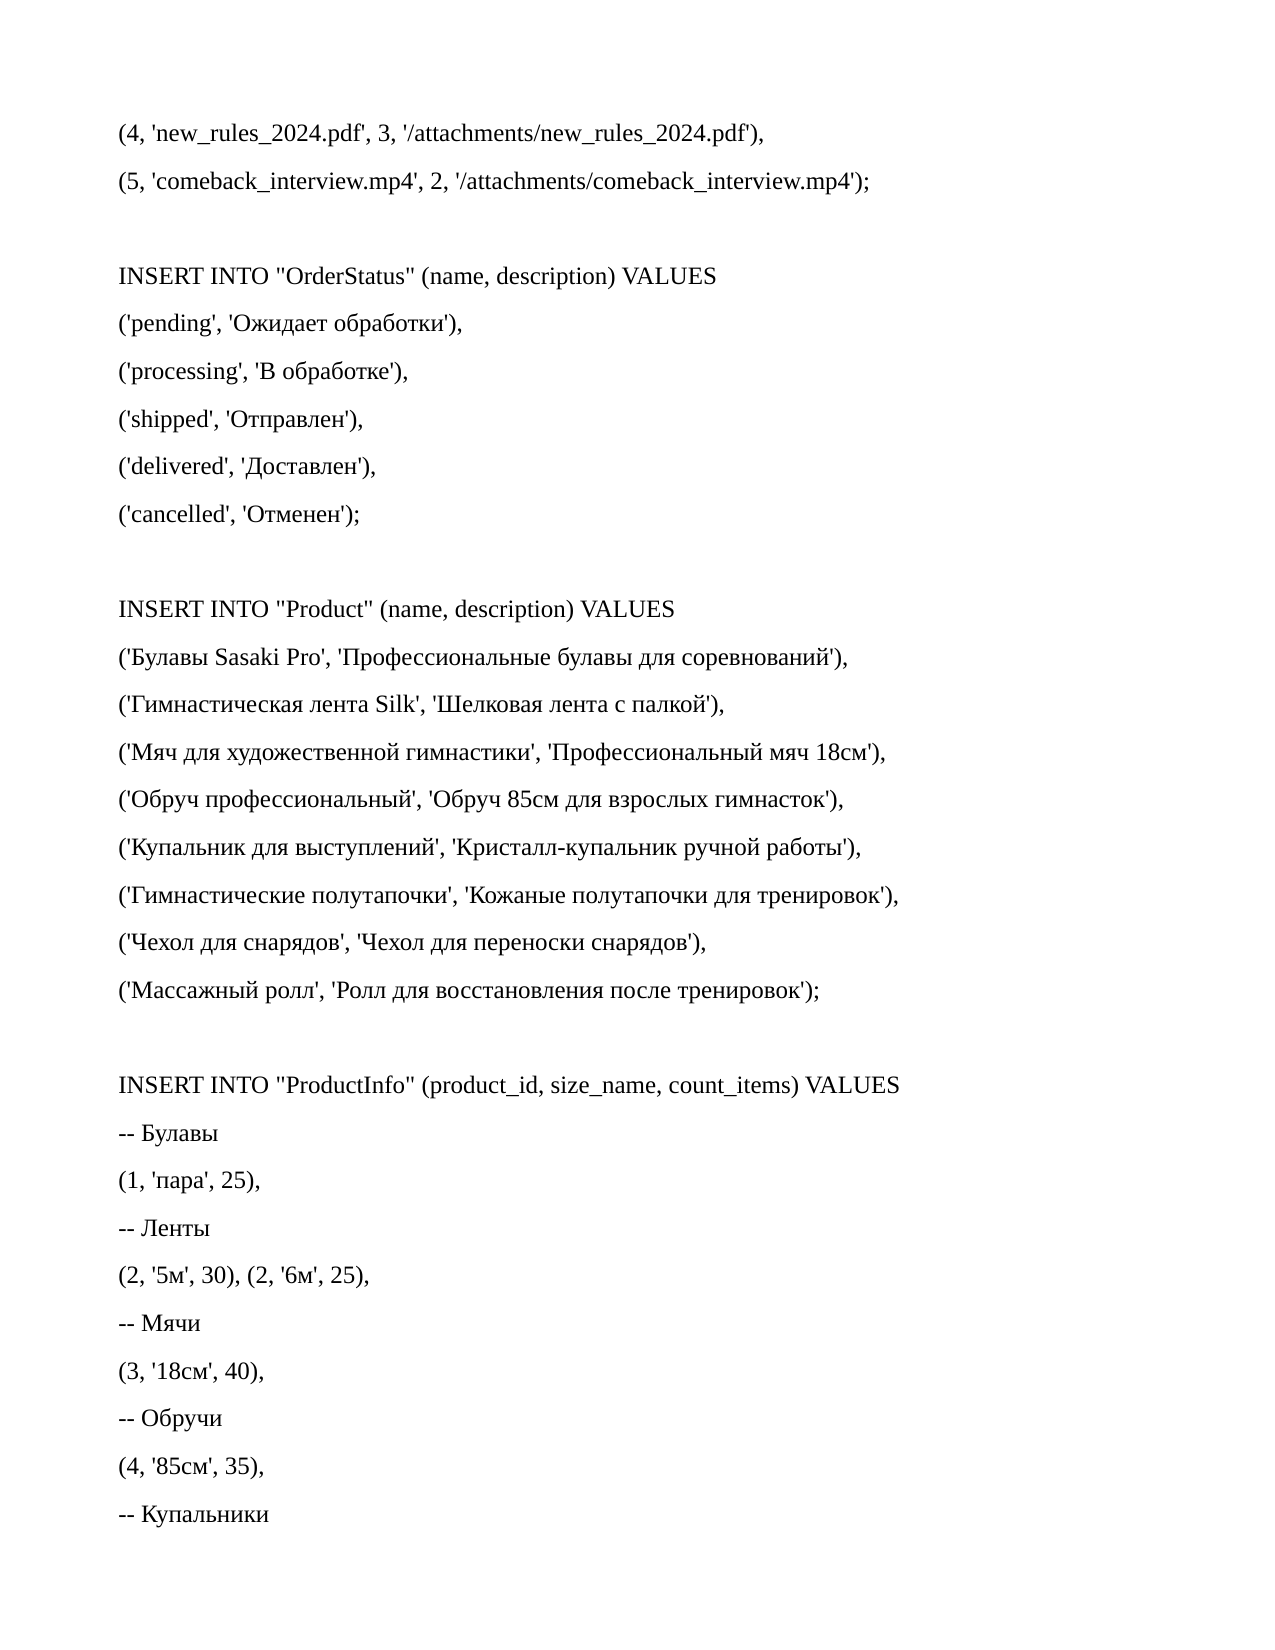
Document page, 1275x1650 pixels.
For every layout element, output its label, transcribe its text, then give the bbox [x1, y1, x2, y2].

text ('Купальник для выступлений', 'Кристалл-купальник ручной работы'), [118, 832, 1157, 861]
text ('Гимнастическая лента Silk', 'Шелковая лента с палкой'), [118, 689, 1157, 718]
text ('cancelled', 'Отменен'); [118, 499, 1157, 528]
text ('delivered', 'Доставлен'), [118, 451, 1157, 480]
text INSERT INTO "OrderStatus" (name, description) VALUES [118, 261, 1157, 290]
text (1, 'пара', 25), [118, 1165, 1157, 1194]
text ('pending', 'Ожидает обработки'), [118, 308, 1157, 337]
text INSERT INTO "ProductInfo" (product_id, size_name, count_items) VALUES [118, 1070, 1157, 1099]
text ('Обруч профессиональный', 'Обруч 85см для взрослых гимнасток'), [118, 784, 1157, 813]
text (4, 'new_rules_2024.pdf', 3, '/attachments/new_rules_2024.pdf'), [118, 118, 1157, 147]
text ('Булавы Sasaki Pro', 'Профессиональные булавы для соревнований'), [118, 642, 1157, 671]
text ('shipped', 'Отправлен'), [118, 404, 1157, 432]
text ('processing', 'В обработке'), [118, 356, 1157, 385]
text (5, 'comeback_interview.mp4', 2, '/attachments/comeback_interview.mp4'); [118, 166, 1157, 194]
text -- Купальники [118, 1499, 1157, 1527]
text -- Обручи [118, 1403, 1157, 1432]
text -- Мячи [118, 1308, 1157, 1337]
text (3, '18см', 40), [118, 1356, 1157, 1384]
text ('Гимнастические полутапочки', 'Кожаные полутапочки для тренировок'), [118, 880, 1157, 908]
text ('Чехол для снарядов', 'Чехол для переноски снарядов'), [118, 927, 1157, 956]
text -- Булавы [118, 1118, 1157, 1147]
text ('Массажный ролл', 'Ролл для восстановления после тренировок'); [118, 975, 1157, 1004]
text (4, '85см', 35), [118, 1451, 1157, 1480]
text ('Мяч для художественной гимнастики', 'Профессиональный мяч 18см'), [118, 737, 1157, 766]
text INSERT INTO "Product" (name, description) VALUES [118, 594, 1157, 623]
text (2, '5м', 30), (2, '6м', 25), [118, 1261, 1157, 1289]
text -- Ленты [118, 1213, 1157, 1242]
